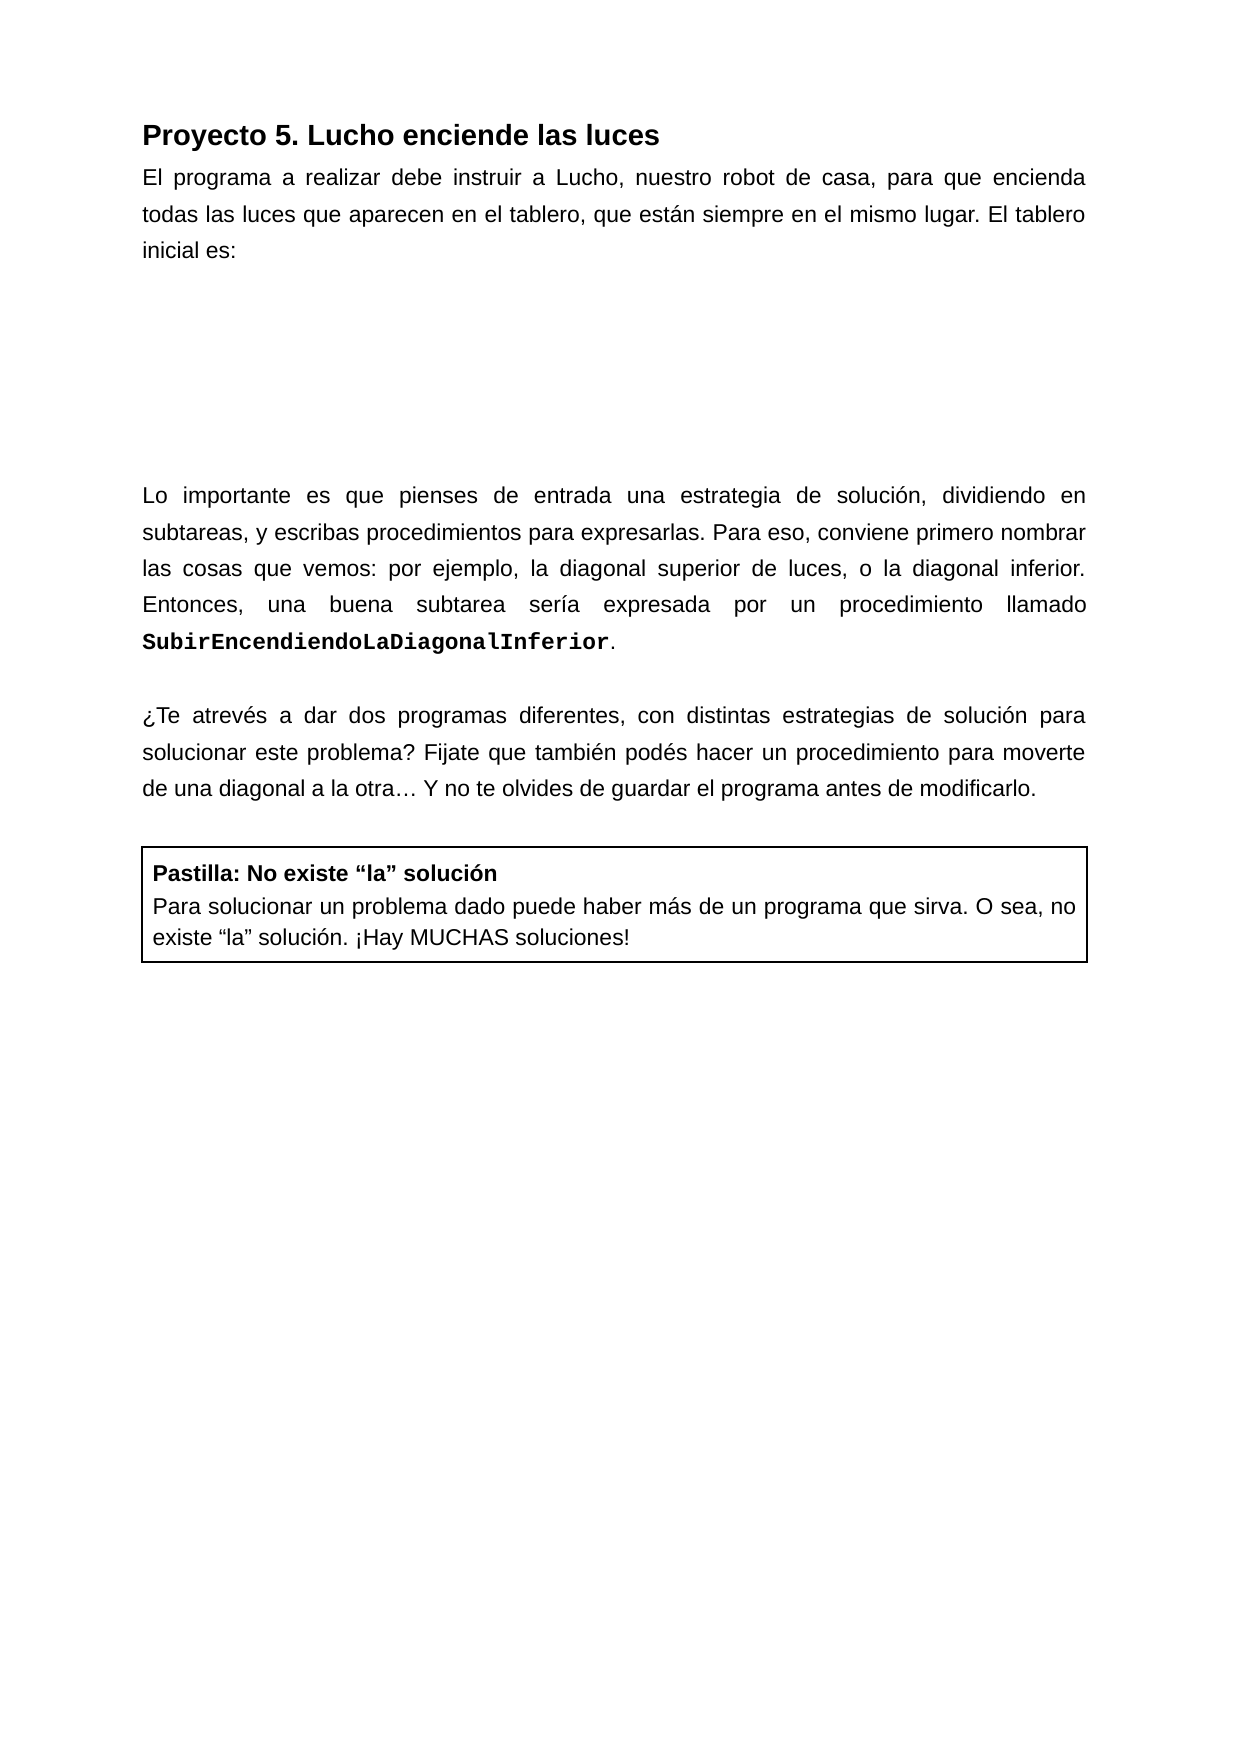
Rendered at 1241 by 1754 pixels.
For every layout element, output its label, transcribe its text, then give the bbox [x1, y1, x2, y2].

text Lo importante es que pienses de entrada una estrategia de solución, dividiendo en subtareas, y escribas procedimientos para expresarlas. Para eso, conviene primero nombrar las cosas que vemos: por ejemplo, la diagonal superior de luces, o la diagonal inferior. Entonces, una buena subtarea sería expresada por un procedimiento llamado SubirEncendiendoLaDiagonalInferior. ¿Te atrevés a dar dos programas diferentes, con distintas estrategias de solución para solucionar este problema? Fijate que también podés hacer un procedimiento para moverte de una diagonal a la otra… Y no te olvides de guardar el programa antes de modificarlo. [142, 482, 1087, 801]
text El programa a realizar debe instruir a Lucho, nuestro robot de casa, para que encienda todas las luces que aparecen en el tablero, que están siempre en el mismo lugar. El tablero inicial es: [142, 164, 1087, 263]
text Proyecto 5. Lucho enciende las luces [142, 118, 1087, 152]
table_header Pastilla: No existe “la” solución Para solucionar un problema dado puede haber más de un programa que sirva. O sea, no existe “la” solución. ¡Hay MUCHAS soluciones! [143, 848, 1086, 961]
